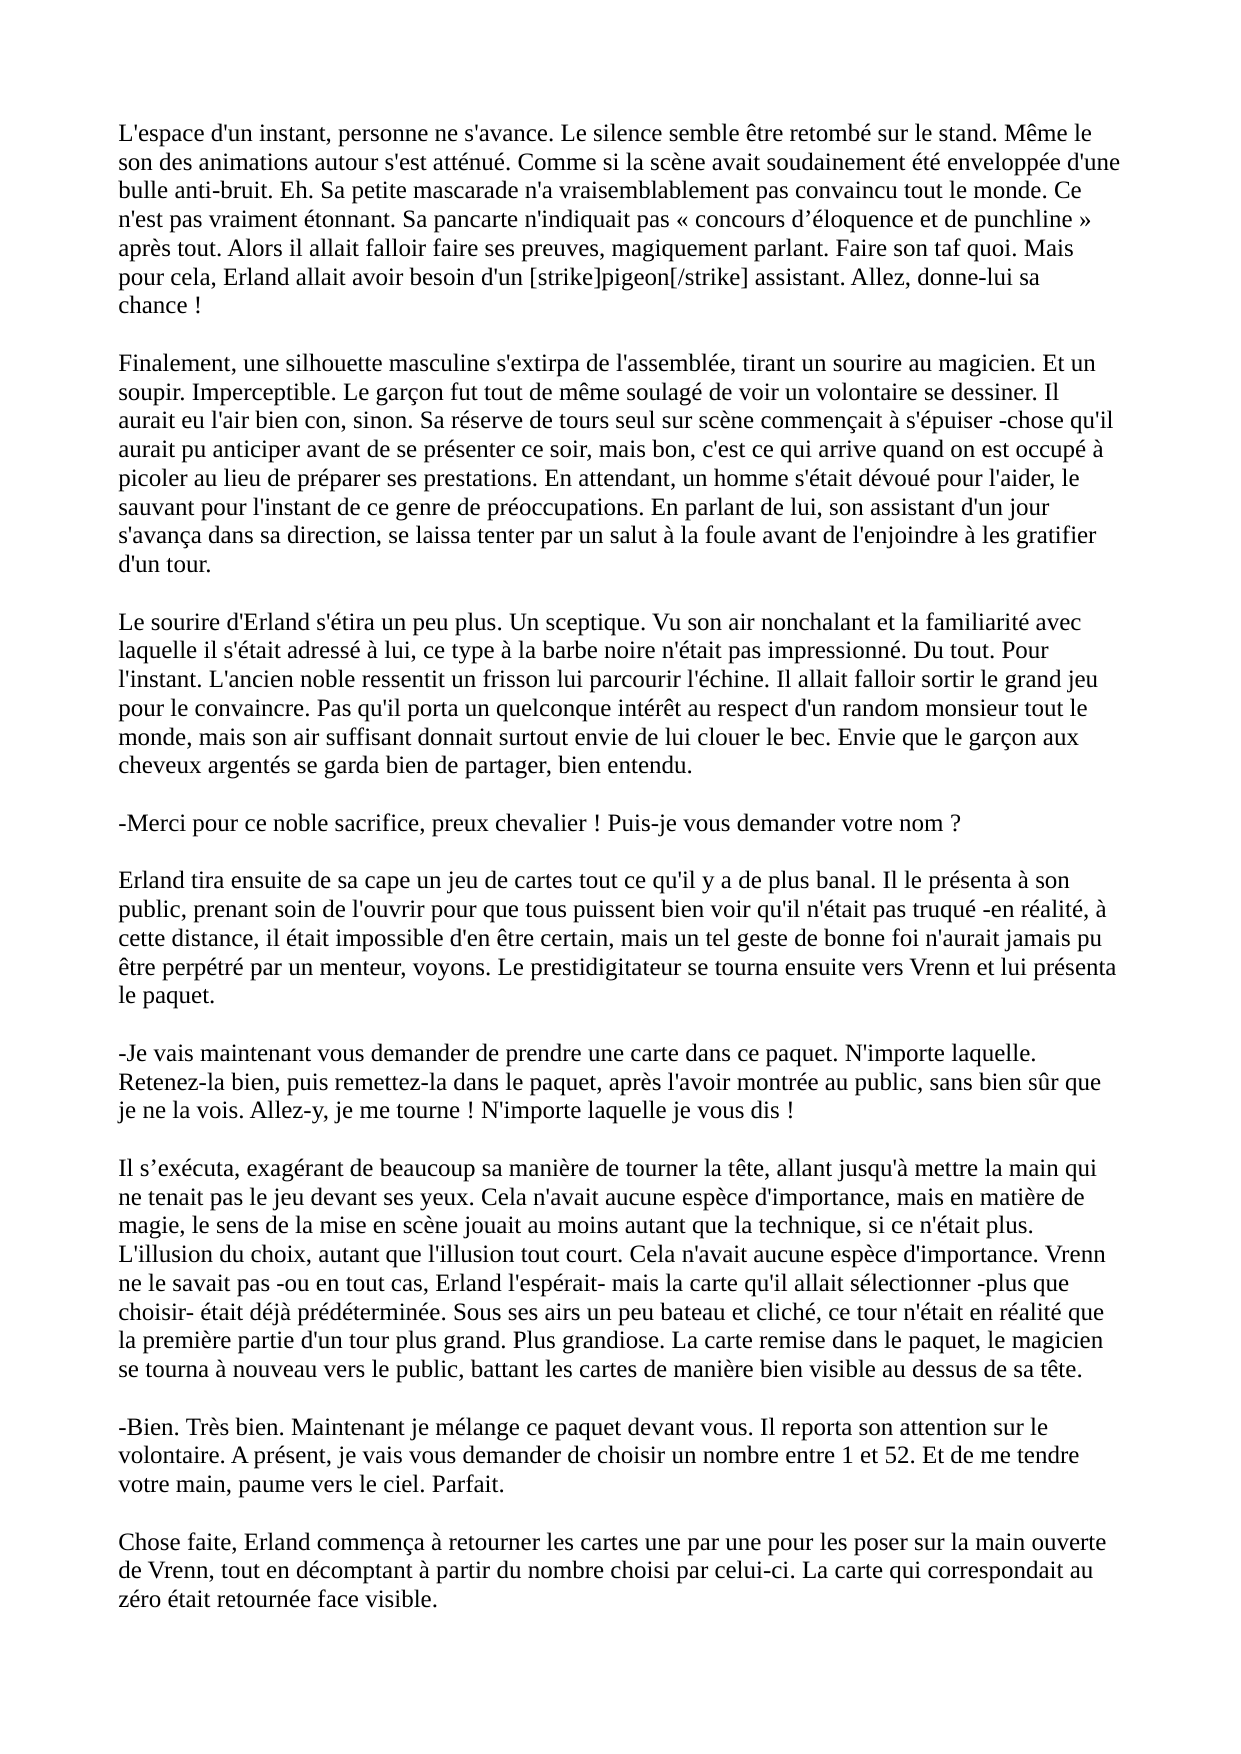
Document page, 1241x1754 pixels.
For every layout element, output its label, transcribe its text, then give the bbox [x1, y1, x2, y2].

text -Bien. Très bien. Maintenant je mélange ce paquet devant vous. Il reporta son attention sur le volontaire. A présent, je vais vous demander de choisir un nombre entre 1 et 52. Et de me tendre votre main, paume vers le ciel. Parfait. [118, 1412, 1122, 1498]
text Finalement, une silhouette masculine s'extirpa de l'assemblée, tirant un sourire au magicien. Et un soupir. Imperceptible. Le garçon fut tout de même soulagé de voir un volontaire se dessiner. Il aurait eu l'air bien con, sinon. Sa réserve de tours seul sur scène commençait à s'épuiser -chose qu'il aurait pu anticiper avant de se présenter ce soir, mais bon, c'est ce qui arrive quand on est occupé à picoler au lieu de préparer ses prestations. En attendant, un homme s'était dévoué pour l'aider, le sauvant pour l'instant de ce genre de préoccupations. En parlant de lui, son assistant d'un jour s'avança dans sa direction, se laissa tenter par un salut à la foule avant de l'enjoindre à les gratifier d'un tour. [118, 348, 1122, 578]
text L'espace d'un instant, personne ne s'avance. Le silence semble être retombé sur le stand. Même le son des animations autour s'est atténué. Comme si la scène avait soudainement été enveloppée d'une bulle anti-bruit. Eh. Sa petite mascarade n'a vraisemblablement pas convaincu tout le monde. Ce n'est pas vraiment étonnant. Sa pancarte n'indiquait pas « concours d’éloquence et de punchline » après tout. Alors il allait falloir faire ses preuves, magiquement parlant. Faire son taf quoi. Mais pour cela, Erland allait avoir besoin d'un [strike]pigeon[/strike] assistant. Allez, donne-lui sa chance ! [118, 118, 1122, 319]
text Erland tira ensuite de sa cape un jeu de cartes tout ce qu'il y a de plus banal. Il le présenta à son public, prenant soin de l'ouvrir pour que tous puissent bien voir qu'il n'était pas truqué -en réalité, à cette distance, il était impossible d'en être certain, mais un tel geste de bonne foi n'aurait jamais pu être perpétré par un menteur, voyons. Le prestidigitateur se tourna ensuite vers Vrenn et lui présenta le paquet. [118, 866, 1122, 1009]
text Le sourire d'Erland s'étira un peu plus. Un sceptique. Vu son air nonchalant et la familiarité avec laquelle il s'était adressé à lui, ce type à la barbe noire n'était pas impressionné. Du tout. Pour l'instant. L'ancien noble ressentit un frisson lui parcourir l'échine. Il allait falloir sortir le grand jeu pour le convaincre. Pas qu'il porta un quelconque intérêt au respect d'un random monsieur tout le monde, mais son air suffisant donnait surtout envie de lui clouer le bec. Envie que le garçon aux cheveux argentés se garda bien de partager, bien entendu. [118, 607, 1122, 779]
text Chose faite, Erland commença à retourner les cartes une par une pour les poser sur la main ouverte de Vrenn, tout en décomptant à partir du nombre choisi par celui-ci. La carte qui correspondait au zéro était retournée face visible. [118, 1527, 1122, 1613]
text Il s’exécuta, exagérant de beaucoup sa manière de tourner la tête, allant jusqu'à mettre la main qui ne tenait pas le jeu devant ses yeux. Cela n'avait aucune espèce d'importance, mais en matière de magie, le sens de la mise en scène jouait au moins autant que la technique, si ce n'était plus. L'illusion du choix, autant que l'illusion tout court. Cela n'avait aucune espèce d'importance. Vrenn ne le savait pas -ou en tout cas, Erland l'espérait- mais la carte qu'il allait sélectionner -plus que choisir- était déjà prédéterminée. Sous ses airs un peu bateau et cliché, ce tour n'était en réalité que la première partie d'un tour plus grand. Plus grandiose. La carte remise dans le paquet, le magicien se tourna à nouveau vers le public, battant les cartes de manière bien visible au dessus de sa tête. [118, 1153, 1122, 1383]
text -Merci pour ce noble sacrifice, preux chevalier ! Puis-je vous demander votre nom ? [118, 808, 1122, 837]
text -Je vais maintenant vous demander de prendre une carte dans ce paquet. N'importe laquelle. Retenez-la bien, puis remettez-la dans le paquet, après l'avoir montrée au public, sans bien sûr que je ne la vois. Allez-y, je me tourne ! N'importe laquelle je vous dis ! [118, 1038, 1122, 1124]
